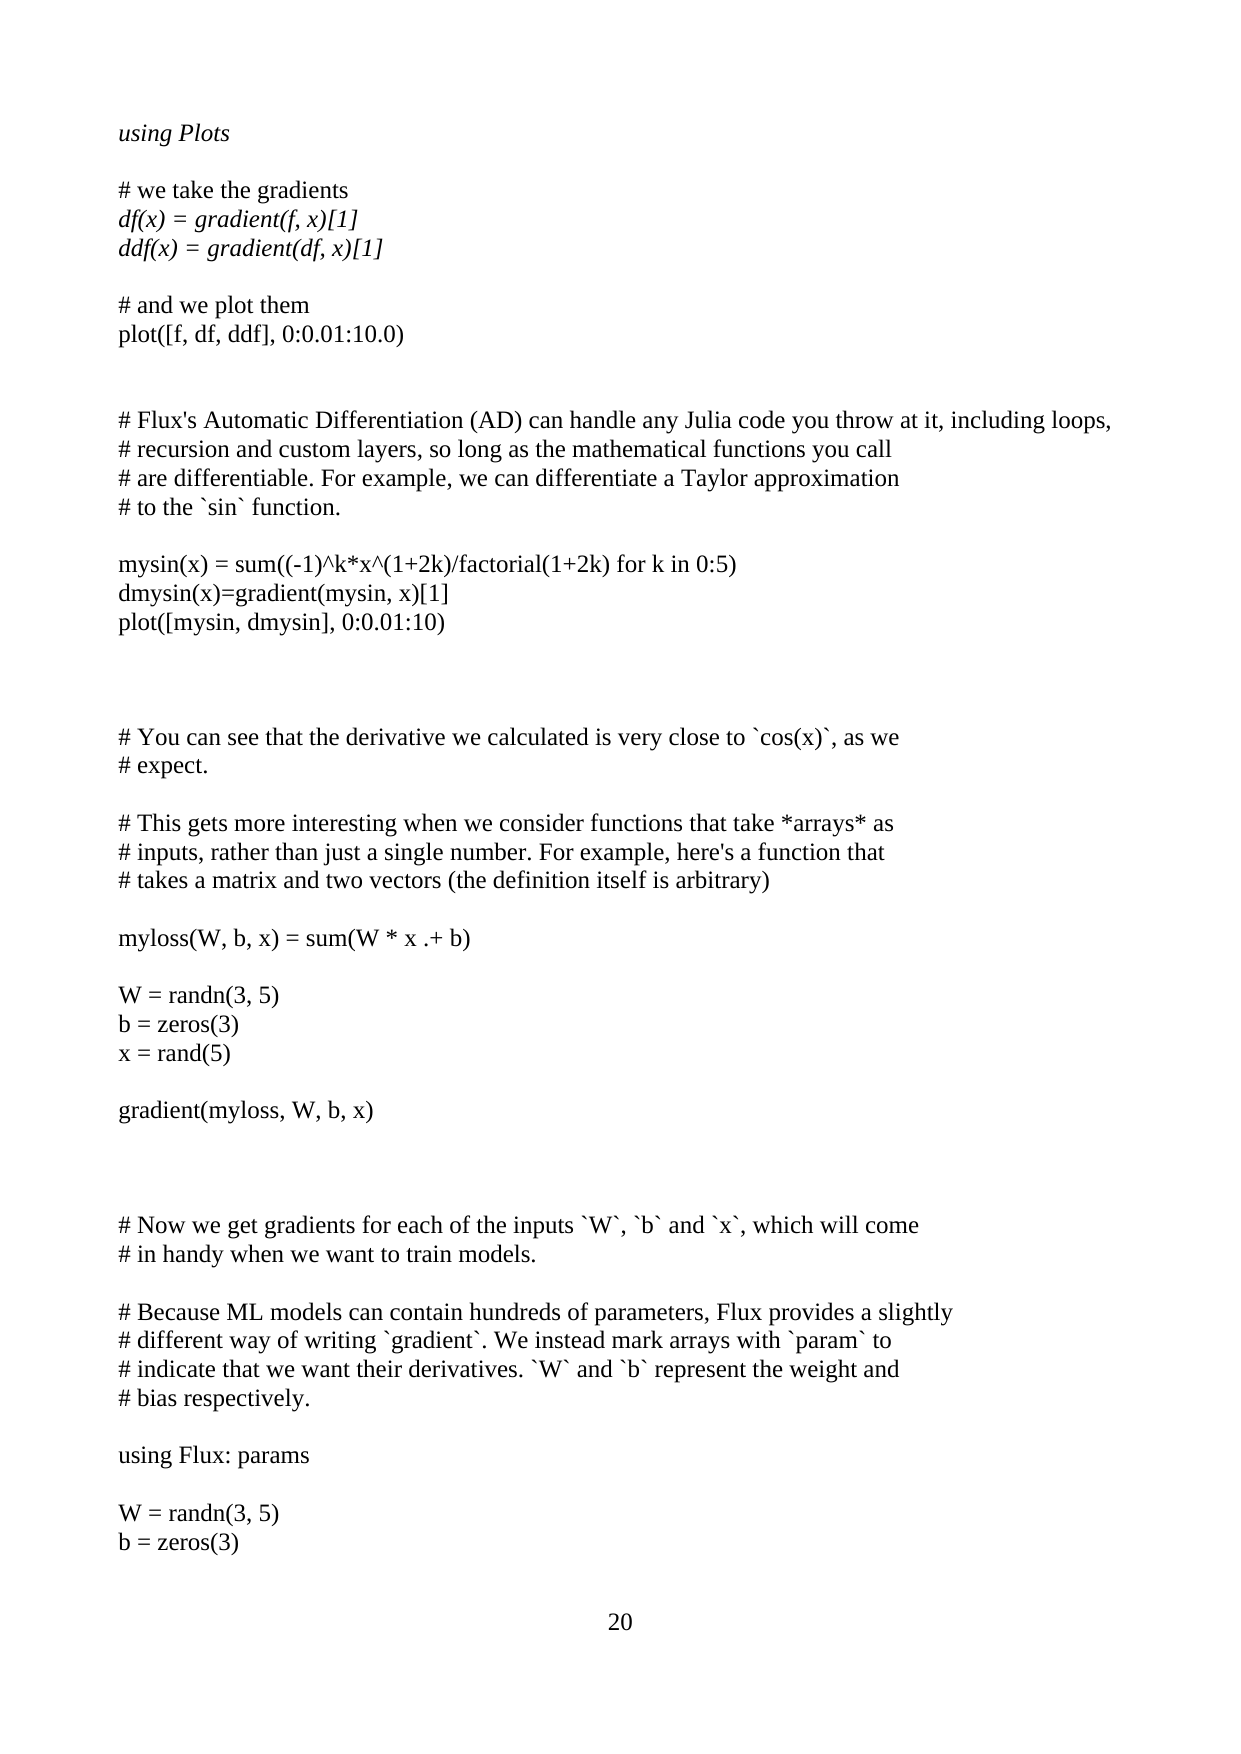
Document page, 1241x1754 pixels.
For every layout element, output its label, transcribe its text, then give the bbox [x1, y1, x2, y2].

text # and we plot them [118, 291, 1122, 319]
text # bias respectively. [118, 1383, 1122, 1412]
text b = zeros(3) [118, 1009, 1122, 1038]
text # inputs, rather than just a single number. For example, here's a function that [118, 837, 1122, 866]
text plot([f, df, ddf], 0:0.01:10.0) [118, 319, 1122, 406]
text gradient(myloss, W, b, x) [118, 1096, 1122, 1124]
text W = randn(3, 5) [118, 981, 1122, 1009]
text myloss(W, b, x) = sum(W * x .+ b) [118, 923, 1122, 952]
text # to the `sin` function. [118, 492, 1122, 521]
text df(x) = gradient(f, x)[1] [118, 204, 1122, 233]
text # Flux's Automatic Differentiation (AD) can handle any Julia code you throw at it, including loops, [118, 406, 1122, 434]
text dmysin(x)=gradient(mysin, x)[1] plot([mysin, dmysin], 0:0.01:10) [118, 578, 1122, 722]
text b = zeros(3) [118, 1527, 1122, 1556]
text ddf(x) = gradient(df, x)[1] [118, 233, 1122, 262]
text # expect. [118, 751, 1122, 779]
text # are differentiable. For example, we can differentiate a Taylor approximation [118, 463, 1122, 492]
text # in handy when we want to train models. [118, 1239, 1122, 1268]
text mysin(x) = sum((-1)^k*x^(1+2k)/factorial(1+2k) for k in 0:5) [118, 549, 1122, 578]
text # Now we get gradients for each of the inputs `W`, `b` and `x`, which will come [118, 1211, 1122, 1239]
text # Because ML models can contain hundreds of parameters, Flux provides a slightly [118, 1297, 1122, 1326]
text # This gets more interesting when we consider functions that take *arrays* as [118, 808, 1122, 837]
text # we take the gradients [118, 176, 1122, 204]
text # You can see that the derivative we calculated is very close to `cos(x)`, as we [118, 722, 1122, 751]
text using Flux: params [118, 1441, 1122, 1469]
text # indicate that we want their derivatives. `W` and `b` represent the weight and [118, 1354, 1122, 1383]
text # different way of writing `gradient`. We instead mark arrays with `param` to [118, 1326, 1122, 1354]
text x = rand(5) [118, 1038, 1122, 1067]
text # takes a matrix and two vectors (the definition itself is arbitrary) [118, 866, 1122, 894]
text W = randn(3, 5) [118, 1498, 1122, 1527]
text # recursion and custom layers, so long as the mathematical functions you call [118, 434, 1122, 463]
text using Plots [118, 118, 1122, 147]
